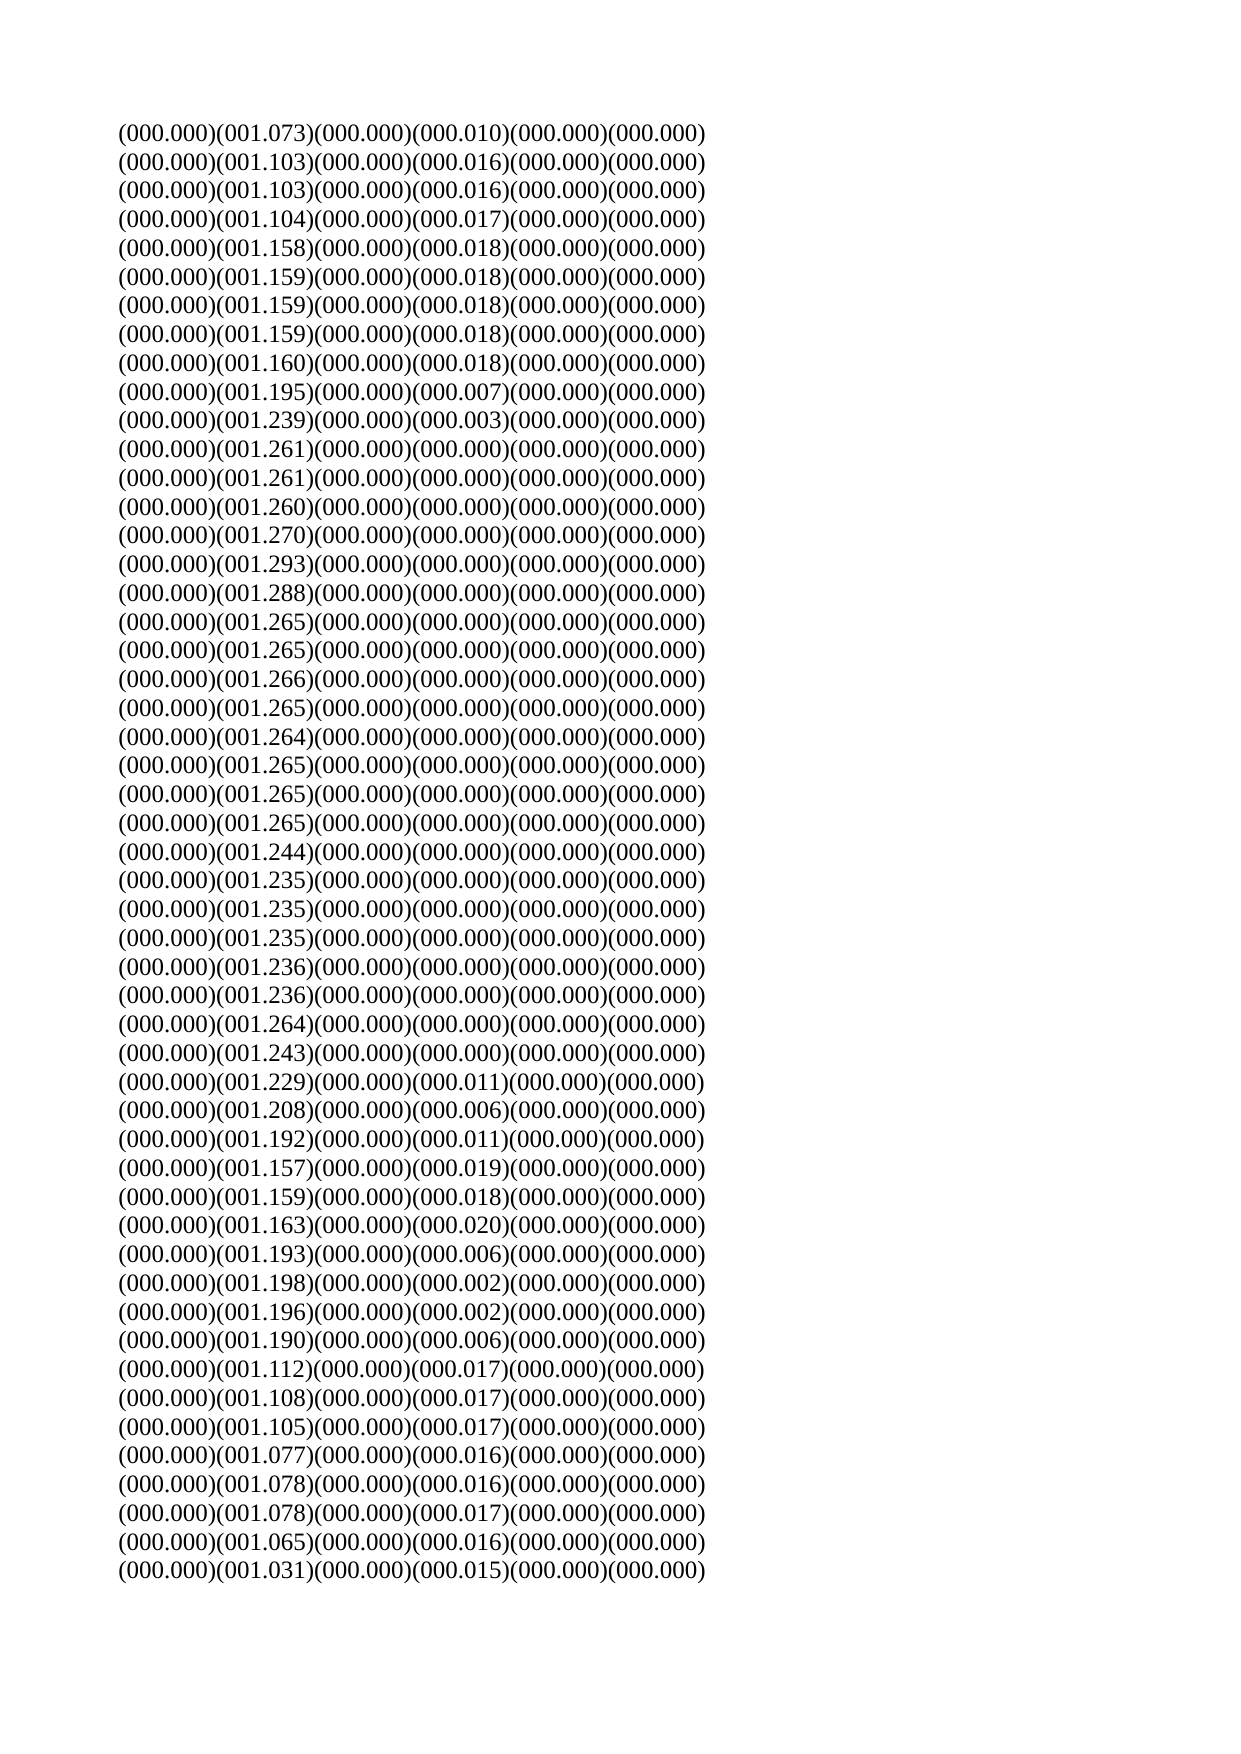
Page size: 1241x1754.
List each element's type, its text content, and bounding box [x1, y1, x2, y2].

text (000.000)(001.195)(000.000)(000.007)(000.000)(000.000) [118, 377, 1122, 406]
text (000.000)(001.270)(000.000)(000.000)(000.000)(000.000) [118, 521, 1122, 549]
text (000.000)(001.073)(000.000)(000.010)(000.000)(000.000) [118, 118, 1122, 147]
text (000.000)(001.105)(000.000)(000.017)(000.000)(000.000) [118, 1412, 1122, 1441]
text (000.000)(001.104)(000.000)(000.017)(000.000)(000.000) [118, 204, 1122, 233]
text (000.000)(001.103)(000.000)(000.016)(000.000)(000.000) [118, 147, 1122, 176]
text (000.000)(001.229)(000.000)(000.011)(000.000)(000.000) [118, 1067, 1122, 1096]
text (000.000)(001.192)(000.000)(000.011)(000.000)(000.000) [118, 1124, 1122, 1153]
text (000.000)(001.157)(000.000)(000.019)(000.000)(000.000) [118, 1153, 1122, 1182]
text (000.000)(001.159)(000.000)(000.018)(000.000)(000.000) [118, 1182, 1122, 1211]
text (000.000)(001.264)(000.000)(000.000)(000.000)(000.000) [118, 722, 1122, 751]
text (000.000)(001.160)(000.000)(000.018)(000.000)(000.000) [118, 348, 1122, 377]
text (000.000)(001.293)(000.000)(000.000)(000.000)(000.000) [118, 549, 1122, 578]
text (000.000)(001.065)(000.000)(000.016)(000.000)(000.000) [118, 1527, 1122, 1556]
text (000.000)(001.159)(000.000)(000.018)(000.000)(000.000) [118, 291, 1122, 319]
text (000.000)(001.236)(000.000)(000.000)(000.000)(000.000) [118, 981, 1122, 1009]
text (000.000)(001.266)(000.000)(000.000)(000.000)(000.000) [118, 664, 1122, 693]
text (000.000)(001.265)(000.000)(000.000)(000.000)(000.000) [118, 751, 1122, 779]
text (000.000)(001.265)(000.000)(000.000)(000.000)(000.000) [118, 607, 1122, 636]
text (000.000)(001.243)(000.000)(000.000)(000.000)(000.000) [118, 1038, 1122, 1067]
text (000.000)(001.112)(000.000)(000.017)(000.000)(000.000) [118, 1354, 1122, 1383]
text (000.000)(001.288)(000.000)(000.000)(000.000)(000.000) [118, 578, 1122, 607]
text (000.000)(001.265)(000.000)(000.000)(000.000)(000.000) [118, 779, 1122, 808]
text (000.000)(001.235)(000.000)(000.000)(000.000)(000.000) [118, 923, 1122, 952]
text (000.000)(001.208)(000.000)(000.006)(000.000)(000.000) [118, 1096, 1122, 1124]
text (000.000)(001.261)(000.000)(000.000)(000.000)(000.000) [118, 463, 1122, 492]
text (000.000)(001.031)(000.000)(000.015)(000.000)(000.000) [118, 1556, 1122, 1584]
text (000.000)(001.077)(000.000)(000.016)(000.000)(000.000) [118, 1441, 1122, 1469]
text (000.000)(001.265)(000.000)(000.000)(000.000)(000.000) [118, 693, 1122, 722]
text (000.000)(001.193)(000.000)(000.006)(000.000)(000.000) [118, 1239, 1122, 1268]
text (000.000)(001.196)(000.000)(000.002)(000.000)(000.000) [118, 1297, 1122, 1326]
text (000.000)(001.235)(000.000)(000.000)(000.000)(000.000) [118, 866, 1122, 894]
text (000.000)(001.158)(000.000)(000.018)(000.000)(000.000) [118, 233, 1122, 262]
text (000.000)(001.235)(000.000)(000.000)(000.000)(000.000) [118, 894, 1122, 923]
text (000.000)(001.244)(000.000)(000.000)(000.000)(000.000) [118, 837, 1122, 866]
text (000.000)(001.078)(000.000)(000.016)(000.000)(000.000) [118, 1469, 1122, 1498]
text (000.000)(001.163)(000.000)(000.020)(000.000)(000.000) [118, 1211, 1122, 1239]
text (000.000)(001.264)(000.000)(000.000)(000.000)(000.000) [118, 1009, 1122, 1038]
text (000.000)(001.261)(000.000)(000.000)(000.000)(000.000) [118, 434, 1122, 463]
text (000.000)(001.265)(000.000)(000.000)(000.000)(000.000) [118, 808, 1122, 837]
text (000.000)(001.239)(000.000)(000.003)(000.000)(000.000) [118, 406, 1122, 434]
text (000.000)(001.236)(000.000)(000.000)(000.000)(000.000) [118, 952, 1122, 981]
text (000.000)(001.103)(000.000)(000.016)(000.000)(000.000) [118, 176, 1122, 204]
text (000.000)(001.108)(000.000)(000.017)(000.000)(000.000) [118, 1383, 1122, 1412]
text (000.000)(001.159)(000.000)(000.018)(000.000)(000.000) [118, 319, 1122, 348]
text (000.000)(001.078)(000.000)(000.017)(000.000)(000.000) [118, 1498, 1122, 1527]
text (000.000)(001.198)(000.000)(000.002)(000.000)(000.000) [118, 1268, 1122, 1297]
text (000.000)(001.260)(000.000)(000.000)(000.000)(000.000) [118, 492, 1122, 521]
text (000.000)(001.159)(000.000)(000.018)(000.000)(000.000) [118, 262, 1122, 291]
text (000.000)(001.265)(000.000)(000.000)(000.000)(000.000) [118, 636, 1122, 664]
text (000.000)(001.190)(000.000)(000.006)(000.000)(000.000) [118, 1326, 1122, 1354]
